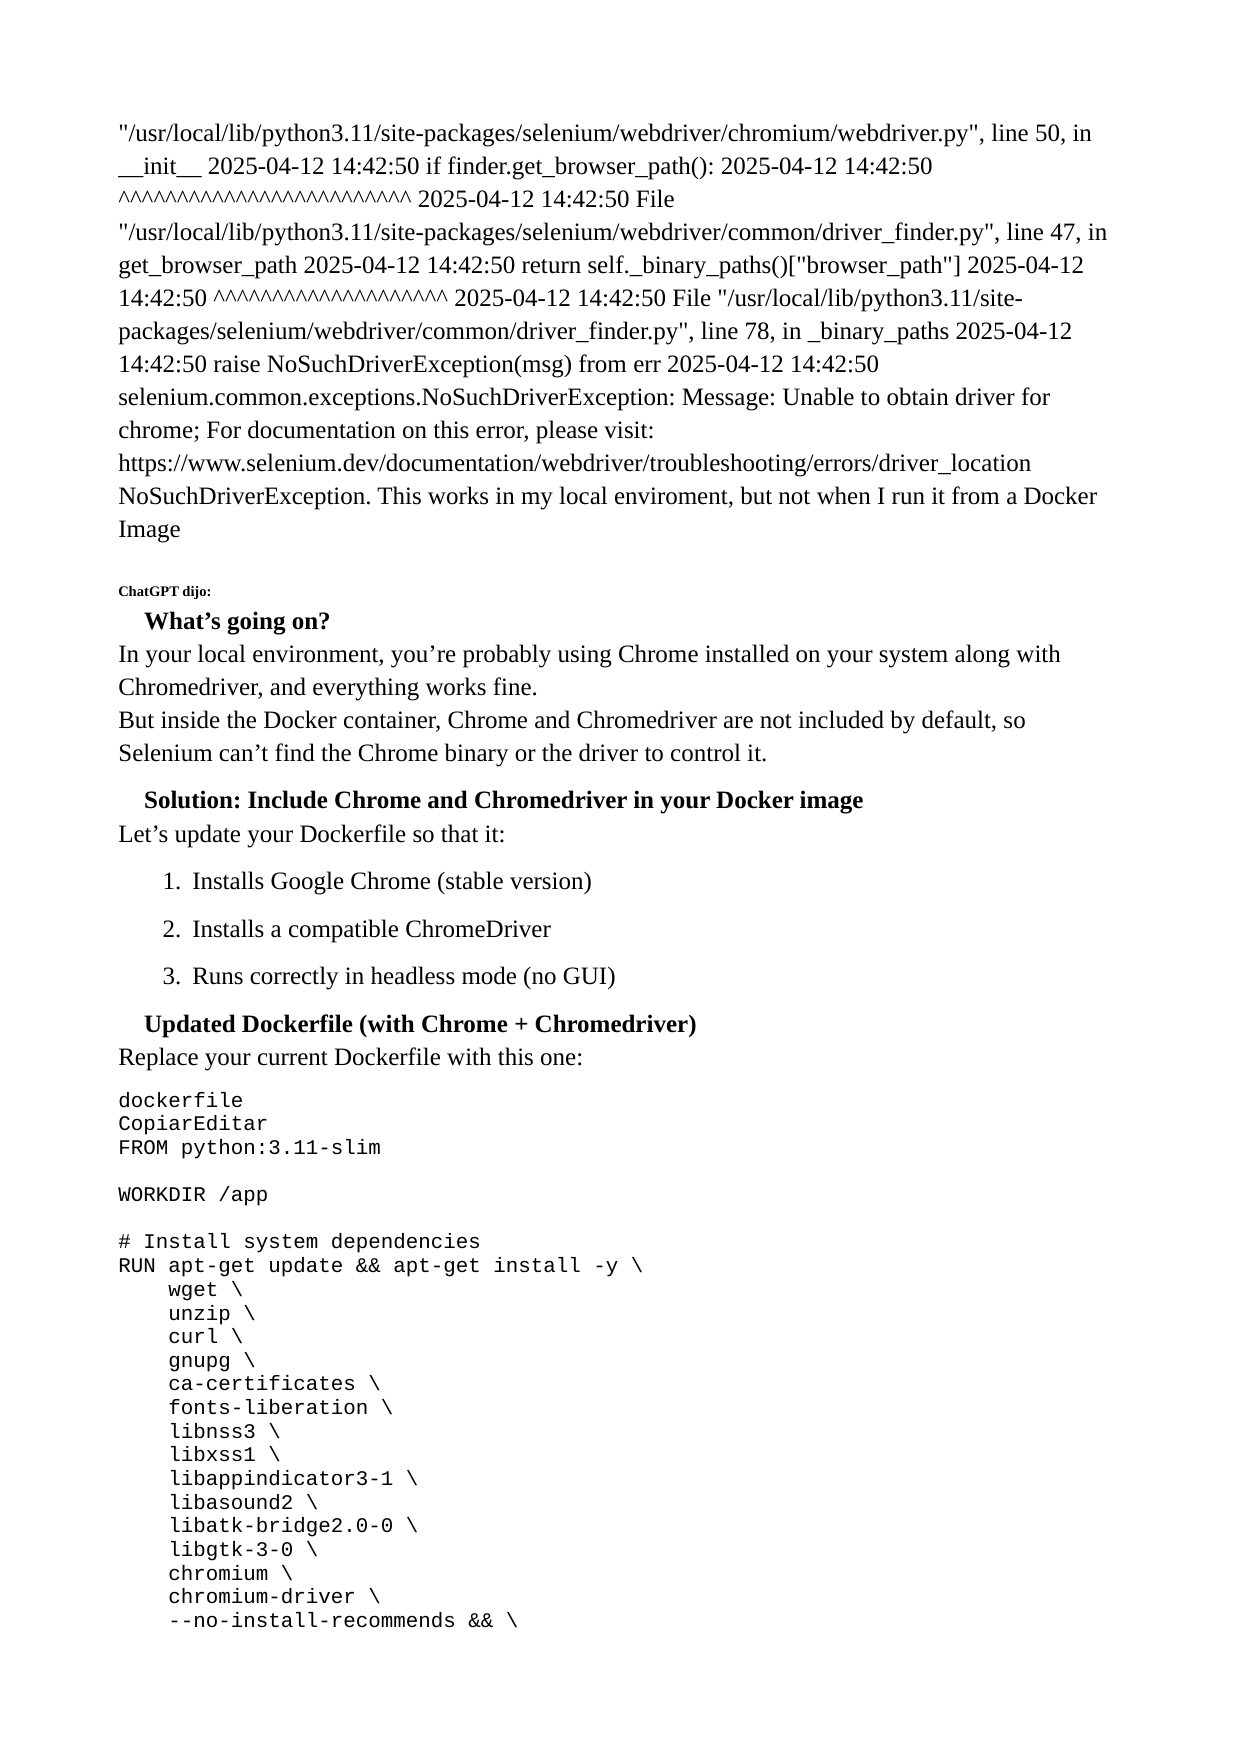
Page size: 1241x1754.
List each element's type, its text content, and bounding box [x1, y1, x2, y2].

text # Install system dependencies [118, 1232, 1122, 1255]
list Installs a compatible ChromeDriver [162, 914, 1122, 943]
text "/usr/local/lib/python3.11/site-packages/selenium/webdriver/chromium/webdriver.py", line 50, in __init__ 2025-04-12 14:42:50 if finder.get_browser_path(): 2025-04-12 14:42:50 ^^^^^^^^^^^^^^^^^^^^^^^^^ 2025-04-12 14:42:50 File "/usr/local/lib/python3.11/site-packages/selenium/webdriver/common/driver_finder.py", line 47, in get_browser_path 2025-04-12 14:42:50 return self._binary_paths()["browser_path"] 2025-04-12 14:42:50 ^^^^^^^^^^^^^^^^^^^^ 2025-04-12 14:42:50 File "/usr/local/lib/python3.11/site-packages/selenium/webdriver/common/driver_finder.py", line 78, in _binary_paths 2025-04-12 14:42:50 raise NoSuchDriverException(msg) from err 2025-04-12 14:42:50 selenium.common.exceptions.NoSuchDriverException: Message: Unable to obtain driver for chrome; For documentation on this error, please visit: https://www.selenium.dev/documentation/webdriver/troubleshooting/errors/driver_location NoSuchDriverException. This works in my local enviroment, but not when I run it from a Docker Image [118, 118, 1122, 543]
text libxss1 \ [118, 1444, 1122, 1468]
text ✅ Solution: Include Chrome and Chromedriver in your Docker image Let’s update your Dockerfile so that it: [118, 786, 1122, 847]
text gnupg \ [118, 1350, 1122, 1373]
text RUN apt-get update && apt-get install -y \ [118, 1255, 1122, 1279]
text FROM python:3.11-slim [118, 1137, 1122, 1161]
text libnss3 \ [118, 1421, 1122, 1444]
text --no-install-recommends && \ [118, 1610, 1122, 1633]
text 🧠 What’s going on? In your local environment, you’re probably using Chrome installed on your system along with Chromedriver, and everything works fine. But inside the Docker container, Chrome and Chromedriver are not included by default, so Selenium can’t find the Chrome binary or the driver to control it. [118, 606, 1122, 767]
text chromium \ [118, 1563, 1122, 1586]
text libasound2 \ [118, 1492, 1122, 1515]
text chromium-driver \ [118, 1586, 1122, 1610]
text libatk-bridge2.0-0 \ [118, 1515, 1122, 1539]
text CopiarEditar [118, 1113, 1122, 1137]
text WORKDIR /app [118, 1184, 1122, 1208]
text fonts-liberation \ [118, 1397, 1122, 1421]
text libappindicator3-1 \ [118, 1468, 1122, 1492]
text ca-certificates \ [118, 1373, 1122, 1397]
list Runs correctly in headless mode (no GUI) [162, 961, 1122, 990]
text wget \ [118, 1279, 1122, 1302]
text dockerfile [118, 1090, 1122, 1113]
text curl \ [118, 1326, 1122, 1350]
text libgtk-3-0 \ [118, 1539, 1122, 1563]
list Installs Google Chrome (stable version) [162, 866, 1122, 895]
text 📄 Updated Dockerfile (with Chrome + Chromedriver) Replace your current Dockerfile with this one: [118, 1009, 1122, 1071]
text unzip \ [118, 1302, 1122, 1326]
subtitle ChatGPT dijo: [118, 583, 1122, 600]
